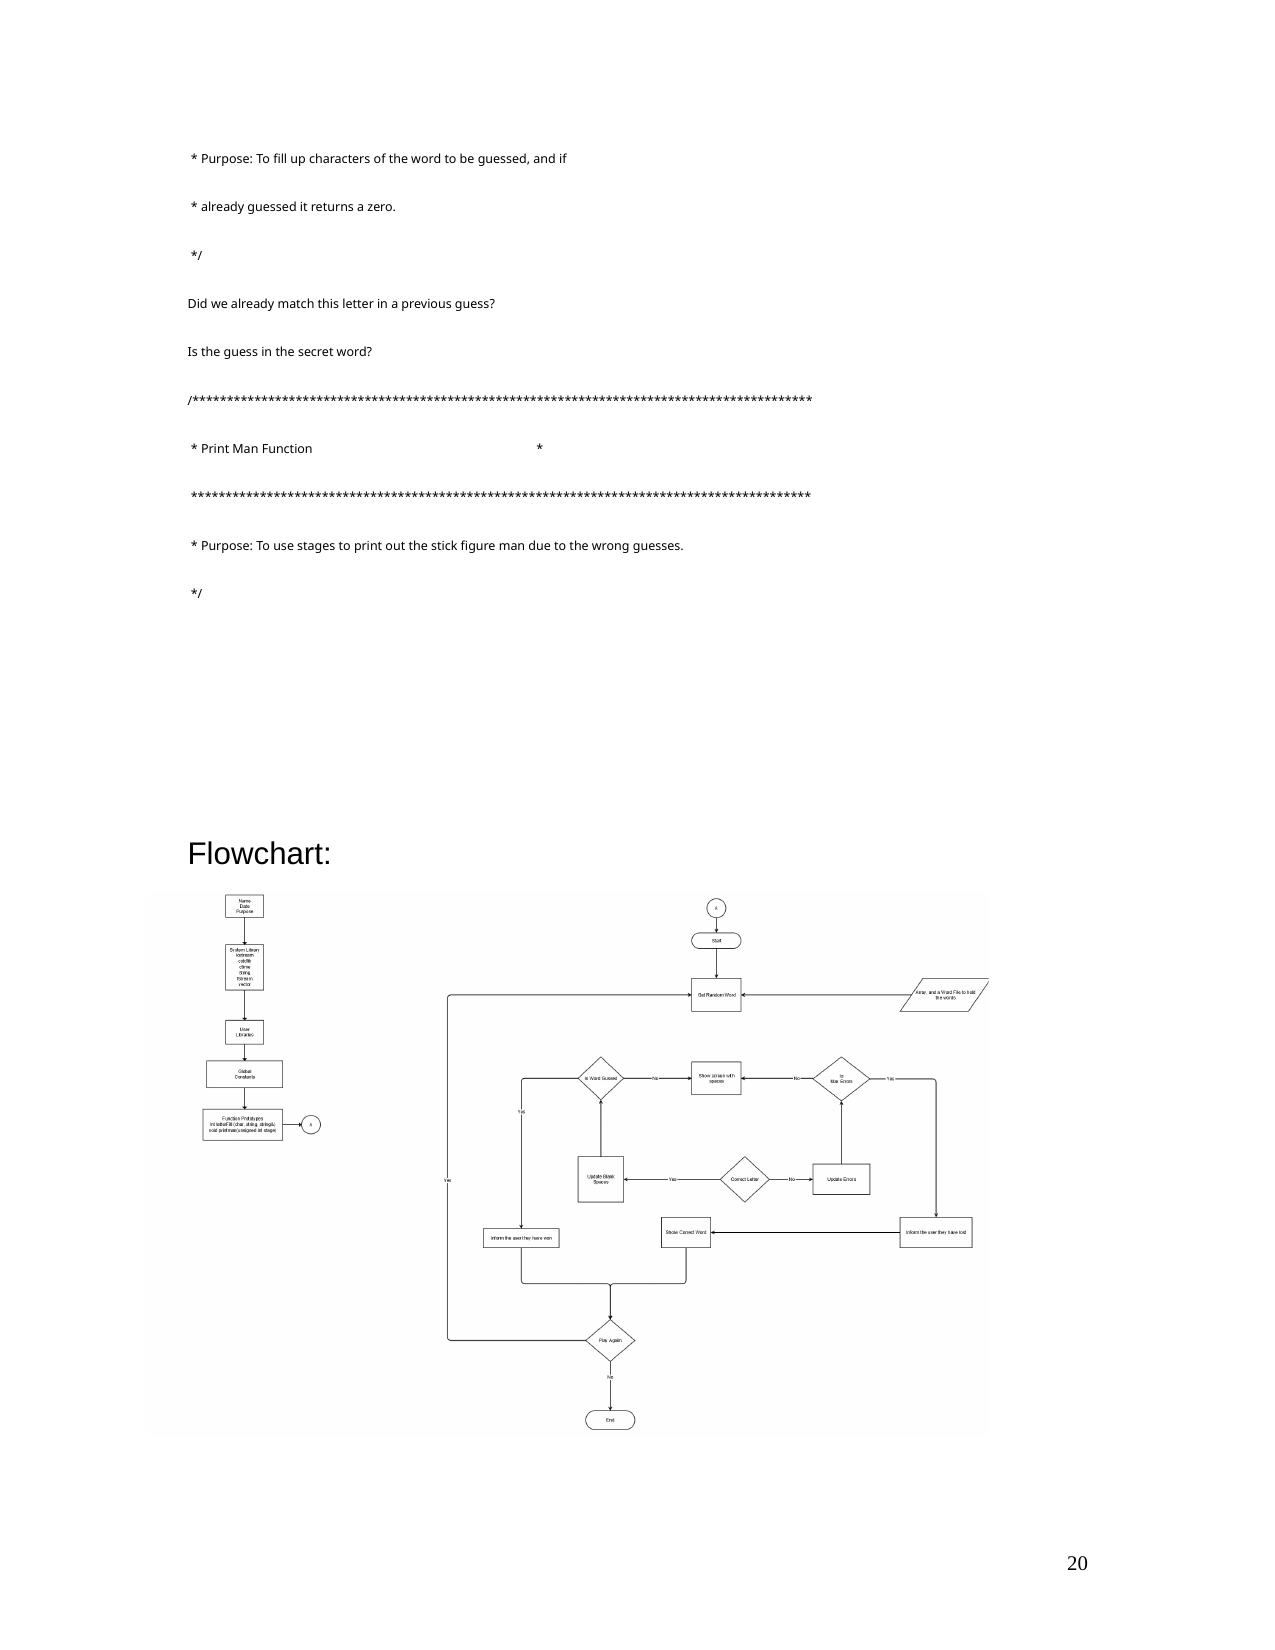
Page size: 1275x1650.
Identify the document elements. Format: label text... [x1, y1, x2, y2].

list * Print Man Function * [187, 440, 1087, 457]
list * already guessed it returns a zero. [187, 198, 1087, 215]
list Flowchart: [187, 835, 1087, 871]
list */ [187, 247, 1087, 264]
list Did we already match this letter in a previous guess? [187, 295, 1087, 312]
list * Purpose: To use stages to print out the stick figure man due to the wrong guesses. [187, 537, 1087, 554]
list ****************************************************************************************** [187, 488, 1087, 505]
list */ [187, 585, 1087, 602]
picture [146, 891, 989, 1437]
list Is the guess in the secret word? [187, 343, 1087, 360]
list * Purpose: To fill up characters of the word to be guessed, and if [187, 150, 1087, 167]
list /****************************************************************************************** [187, 392, 1087, 409]
